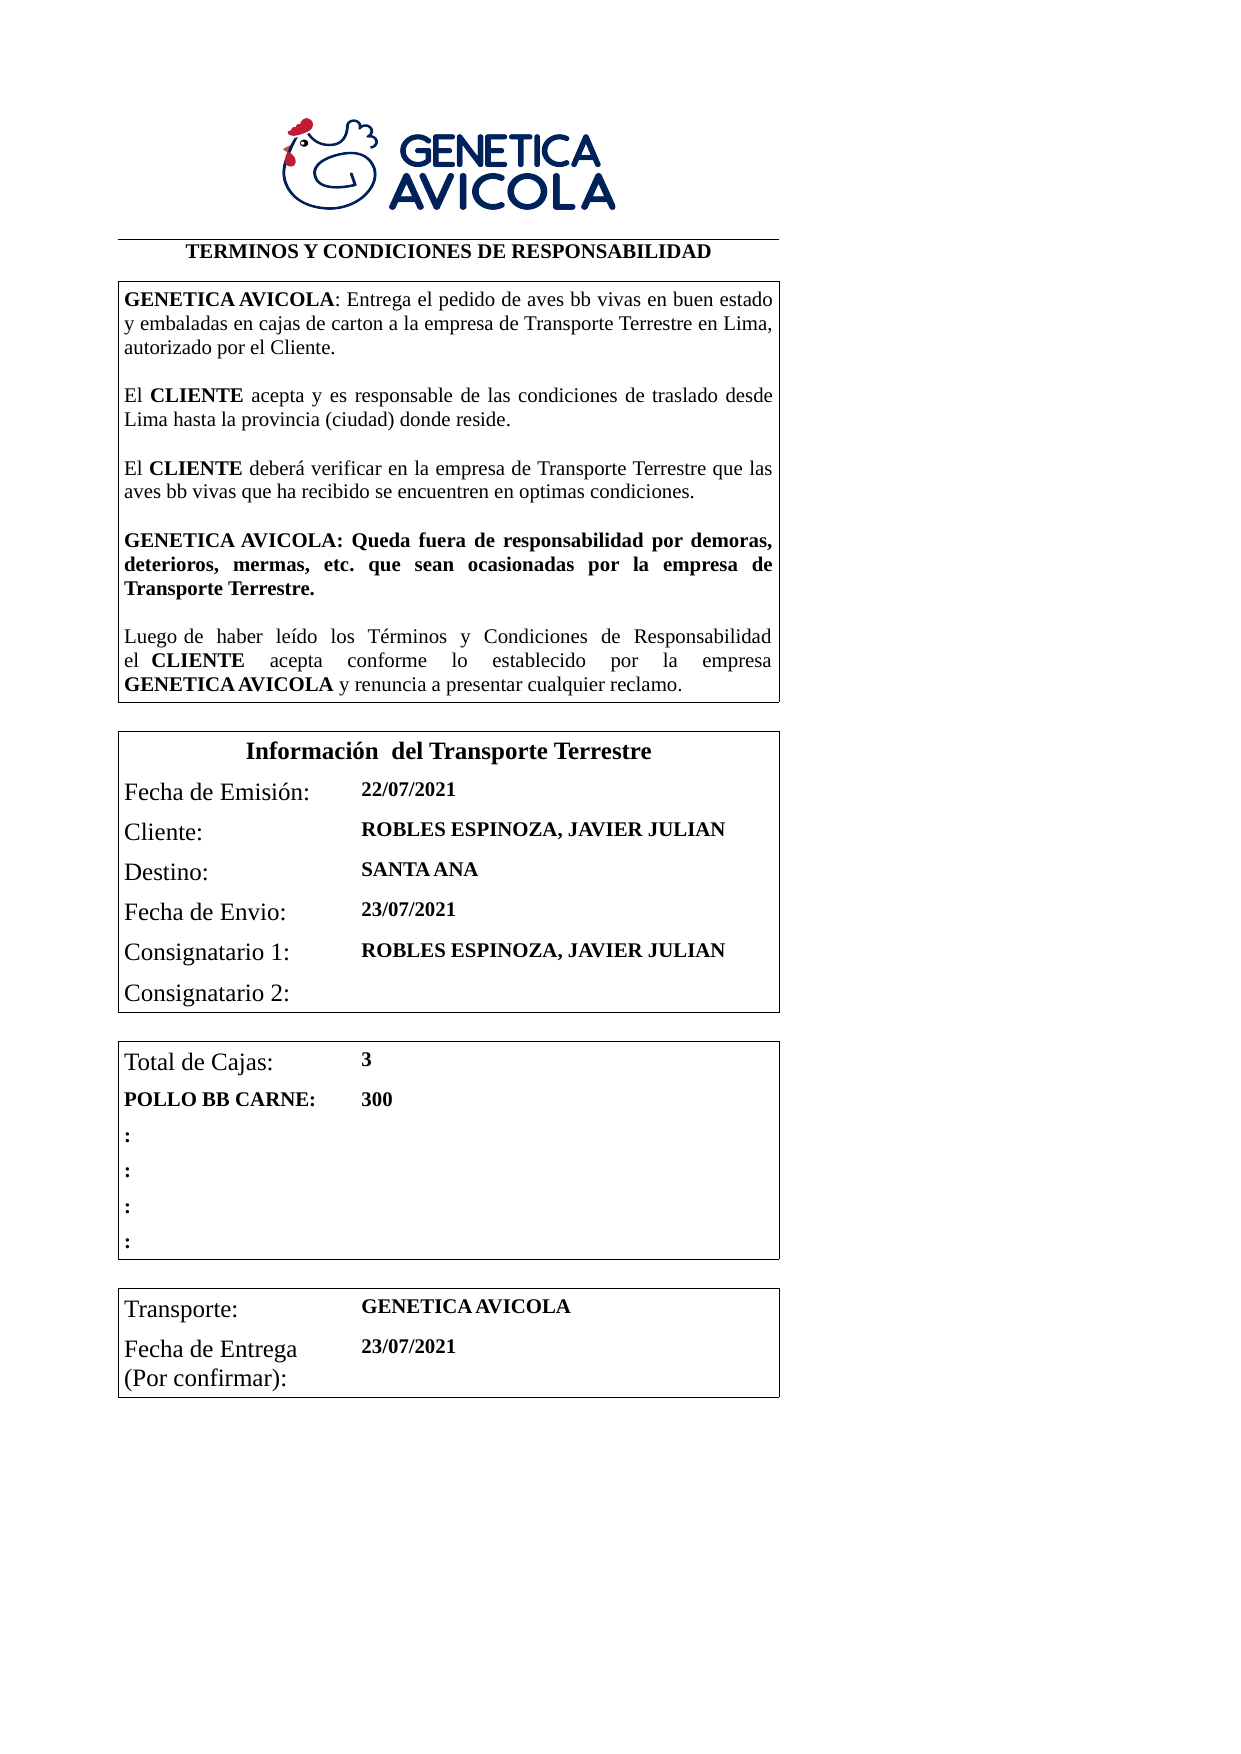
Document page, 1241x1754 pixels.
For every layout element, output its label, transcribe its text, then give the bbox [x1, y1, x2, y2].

table_cell POLLO BB CARNE: [119, 1081, 356, 1117]
table_cell : [119, 1153, 356, 1188]
table_cell ROBLES ESPINOZA, JAVIER JULIAN [356, 811, 779, 851]
table_cell : [119, 1117, 356, 1152]
table_cell [356, 972, 779, 1012]
table_cell Transporte: [119, 1289, 356, 1328]
table_cell : [119, 1188, 356, 1223]
table_cell Fecha de Envio: [119, 892, 356, 932]
table_cell Cliente: [119, 811, 356, 851]
table_cell Total de Cajas: [119, 1042, 356, 1081]
table_cell [356, 1013, 779, 1041]
picture [282, 118, 616, 210]
table_cell 23/07/2021 [356, 1328, 779, 1397]
table_cell 300 [356, 1081, 779, 1117]
table_header TERMINOS Y CONDICIONES DE RESPONSABILIDAD [118, 240, 779, 281]
table_cell Consignatario 1: [119, 932, 356, 972]
table_cell [356, 1188, 779, 1223]
table_cell GENETICA AVICOLA: Entrega el pedido de aves bb vivas en buen estado y embaladas en cajas de carton a la empresa de Transporte Terrestre en Lima, autorizado por el Cliente. El CLIENTE acepta y es responsable de las condiciones de traslado desde Lima hasta la provincia (ciudad) donde reside. El CLIENTE deberá verificar en la empresa de Transporte Terrestre que las aves bb vivas que ha recibido se encuentren en optimas condiciones. GENETICA AVICOLA: Queda fuera de responsabilidad por demoras, deterioros, mermas, etc. que sean ocasionadas por la empresa de Transporte Terrestre. Luego de haber leído los Términos y Condiciones de Responsabilidad el CLIENTE acepta conforme lo establecido por la empresa GENETICA AVICOLA y renuncia a presentar cualquier reclamo. [119, 282, 779, 702]
table_cell Fecha de Emisión: [119, 771, 356, 811]
table_cell Destino: [119, 851, 356, 892]
table_cell 22/07/2021 [356, 771, 779, 811]
table_header Información del Transporte Terrestre [119, 732, 779, 771]
table_cell 23/07/2021 [356, 892, 779, 932]
table_cell Consignatario 2: [119, 972, 356, 1012]
table_cell ROBLES ESPINOZA, JAVIER JULIAN [356, 932, 779, 972]
table_cell [118, 1013, 356, 1041]
table_cell : [119, 1224, 356, 1259]
table_cell [118, 1260, 356, 1288]
table_cell Fecha de Entrega (Por confirmar): [119, 1328, 356, 1397]
table_cell [356, 1117, 779, 1152]
table_cell 3 [356, 1042, 779, 1081]
table_cell SANTA ANA [356, 851, 779, 892]
table_cell [356, 1260, 779, 1288]
table_cell [356, 1224, 779, 1259]
table_cell GENETICA AVICOLA [356, 1289, 779, 1328]
table_cell [356, 1153, 779, 1188]
